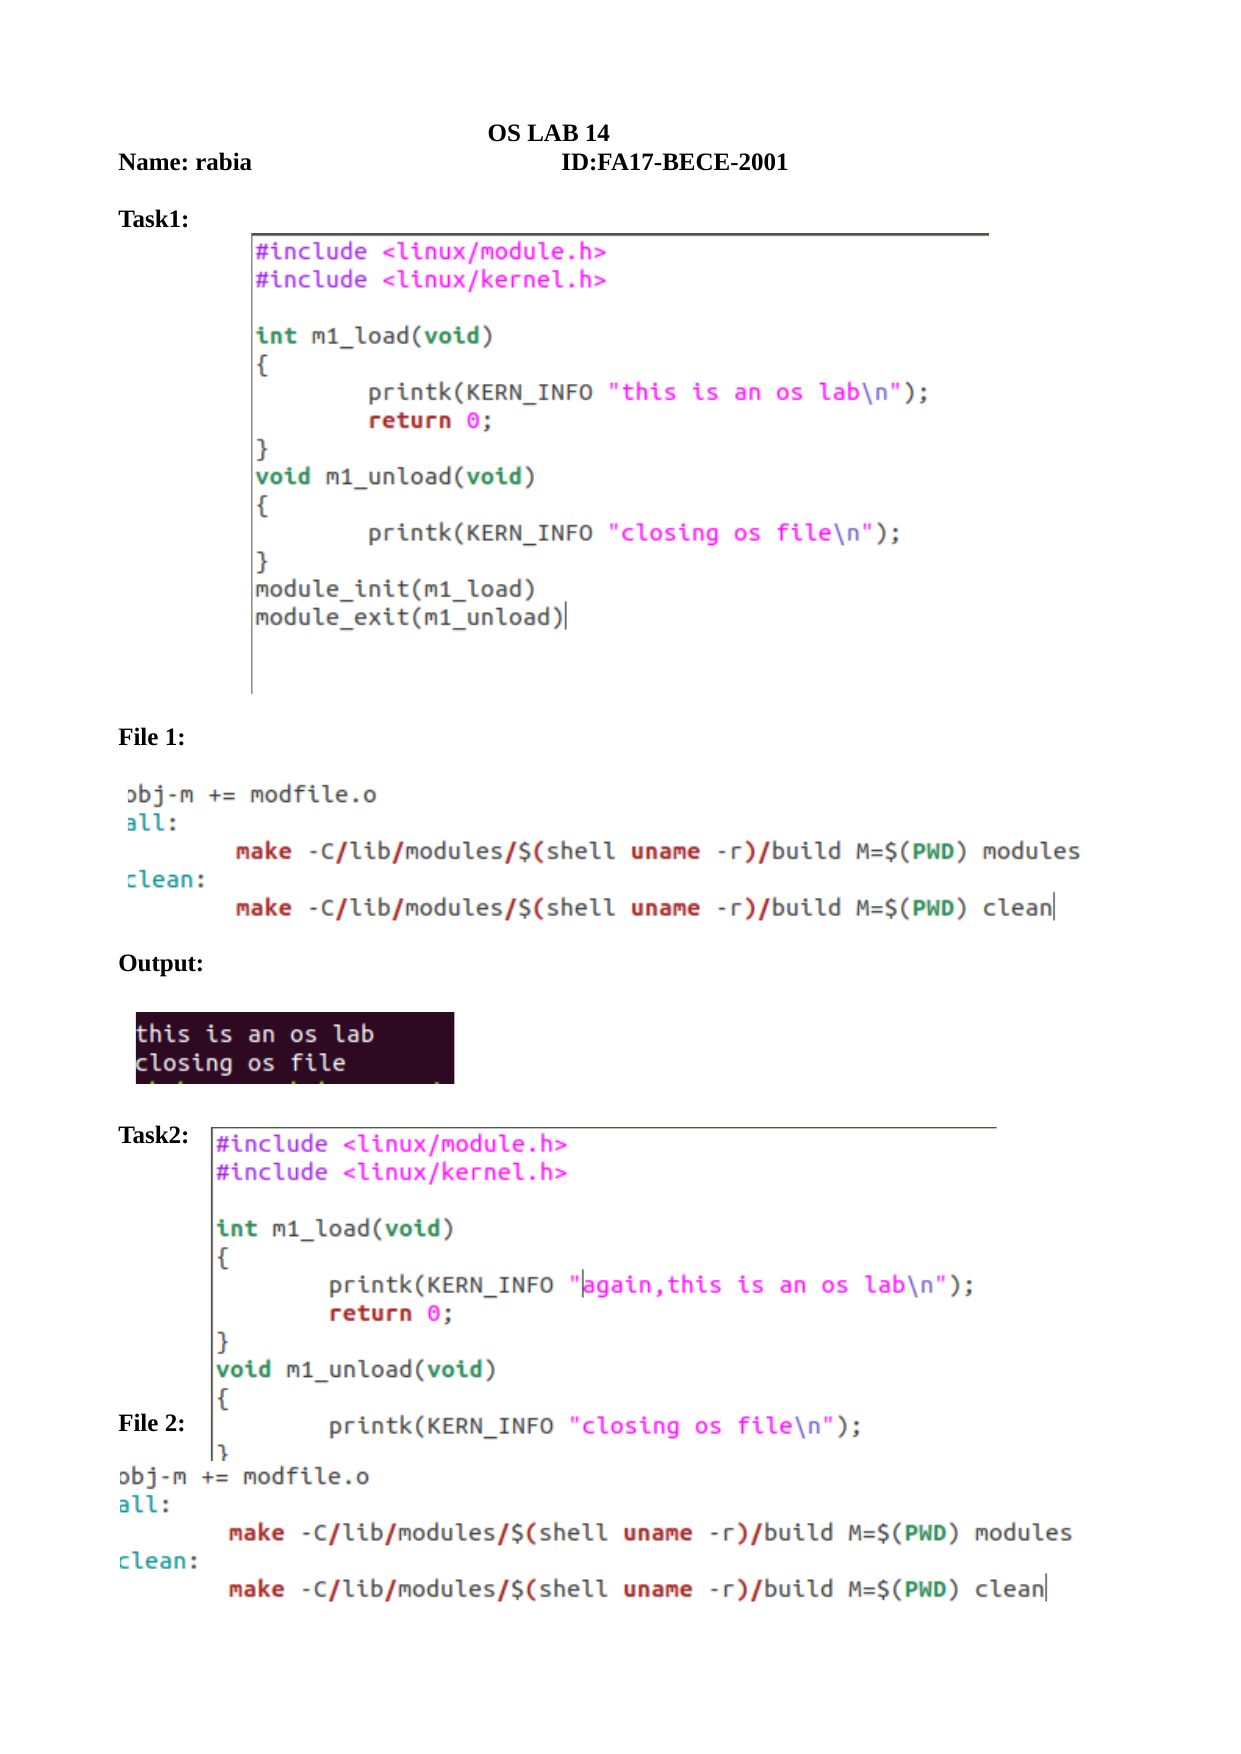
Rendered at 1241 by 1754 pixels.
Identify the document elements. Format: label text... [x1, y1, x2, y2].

text OS LAB 14 [118, 118, 1122, 147]
text Name: rabia ID:FA17-BECE-2001 [118, 147, 1122, 176]
text Task1: [118, 204, 1122, 233]
text File 2: [118, 1408, 210, 1437]
text Task2: [118, 1121, 1122, 1149]
text File 1: [118, 722, 1122, 751]
text Output: [118, 837, 1122, 977]
text [997, 1408, 1122, 1437]
